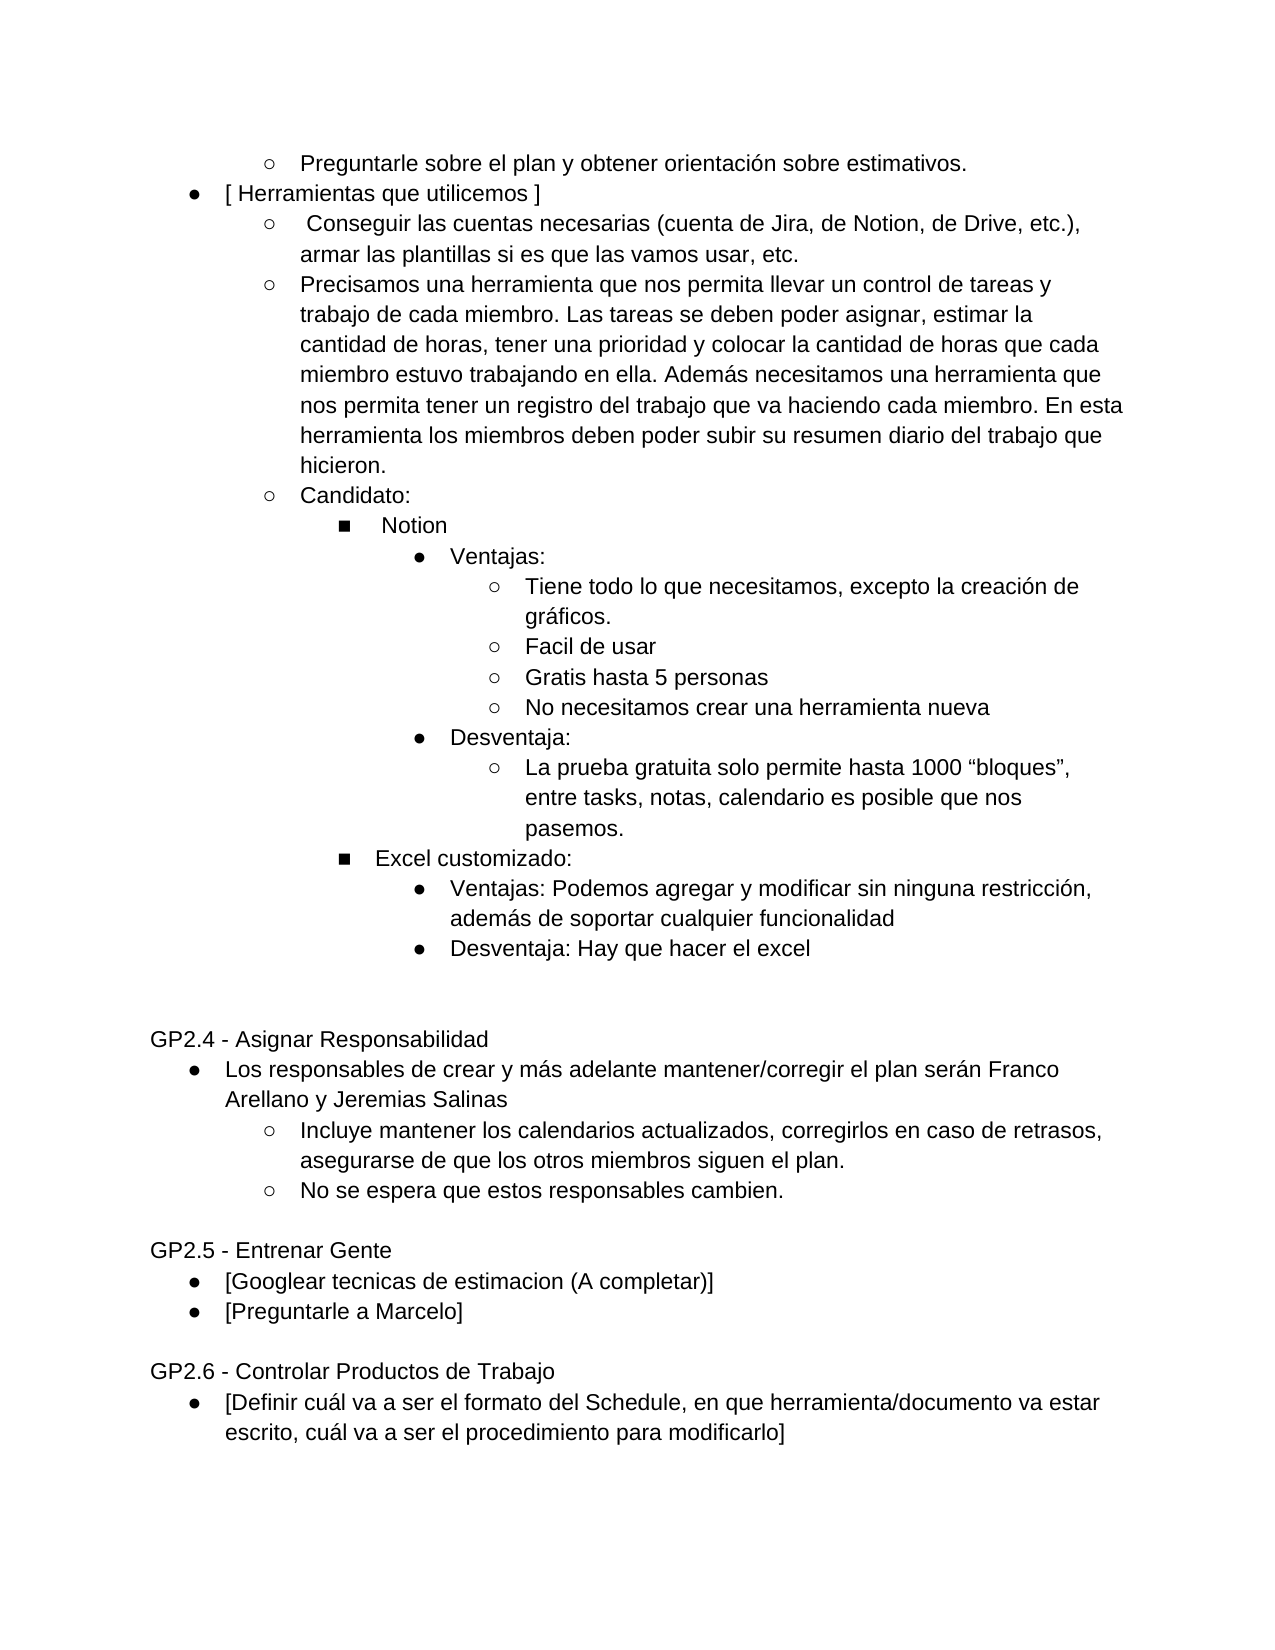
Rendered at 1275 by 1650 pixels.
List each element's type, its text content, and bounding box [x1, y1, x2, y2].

list La prueba gratuita solo permite hasta 1000 “bloques”, entre tasks, notas, calendario es posible que nos pasemos. [487, 754, 1125, 841]
list Preguntarle sobre el plan y obtener orientación sobre estimativos. [262, 150, 1125, 176]
text GP2.5 - Entrenar Gente [150, 1237, 1125, 1264]
list [Preguntarle a Marcelo] [187, 1298, 1125, 1324]
list Los responsables de crear y más adelante mantener/corregir el plan serán Franco Arellano y Jeremias Salinas [187, 1056, 1125, 1113]
list [Googlear tecnicas de estimacion (A completar)] [187, 1268, 1125, 1294]
list Gratis hasta 5 personas [487, 663, 1125, 690]
list No se espera que estos responsables cambien. [262, 1177, 1125, 1203]
list Incluye mantener los calendarios actualizados, corregirlos en caso de retrasos, asegurarse de que los otros miembros siguen el plan. [262, 1117, 1125, 1173]
list No necesitamos crear una herramienta nueva [487, 694, 1125, 720]
list [Definir cuál va a ser el formato del Schedule, en que herramienta/documento va estar escrito, cuál va a ser el procedimiento para modificarlo] [187, 1388, 1125, 1445]
list Notion [337, 512, 1125, 539]
list Ventajas: [412, 543, 1125, 569]
list Excel customizado: [337, 845, 1125, 871]
text GP2.6 - Controlar Productos de Trabajo [150, 1358, 1125, 1385]
list Desventaja: [412, 724, 1125, 750]
list Precisamos una herramienta que nos permita llevar un control de tareas y trabajo de cada miembro. Las tareas se deben poder asignar, estimar la cantidad de horas, tener una prioridad y colocar la cantidad de horas que cada miembro estuvo trabajando en ella. Además necesitamos una herramienta que nos permita tener un registro del trabajo que va haciendo cada miembro. En esta herramienta los miembros deben poder subir su resumen diario del trabajo que hicieron. [262, 271, 1125, 478]
list Facil de usar [487, 633, 1125, 660]
text GP2.4 - Asignar Responsabilidad [150, 1026, 1125, 1052]
list Ventajas: Podemos agregar y modificar sin ninguna restricción, además de soportar cualquier funcionalidad [412, 875, 1125, 932]
list Conseguir las cuentas necesarias (cuenta de Jira, de Notion, de Drive, etc.), armar las plantillas si es que las vamos usar, etc. [262, 210, 1125, 267]
list Tiene todo lo que necesitamos, excepto la creación de gráficos. [487, 573, 1125, 629]
list Desventaja: Hay que hacer el excel [412, 935, 1125, 962]
list [ Herramientas que utilicemos ] [187, 180, 1125, 207]
list Candidato: [262, 482, 1125, 509]
